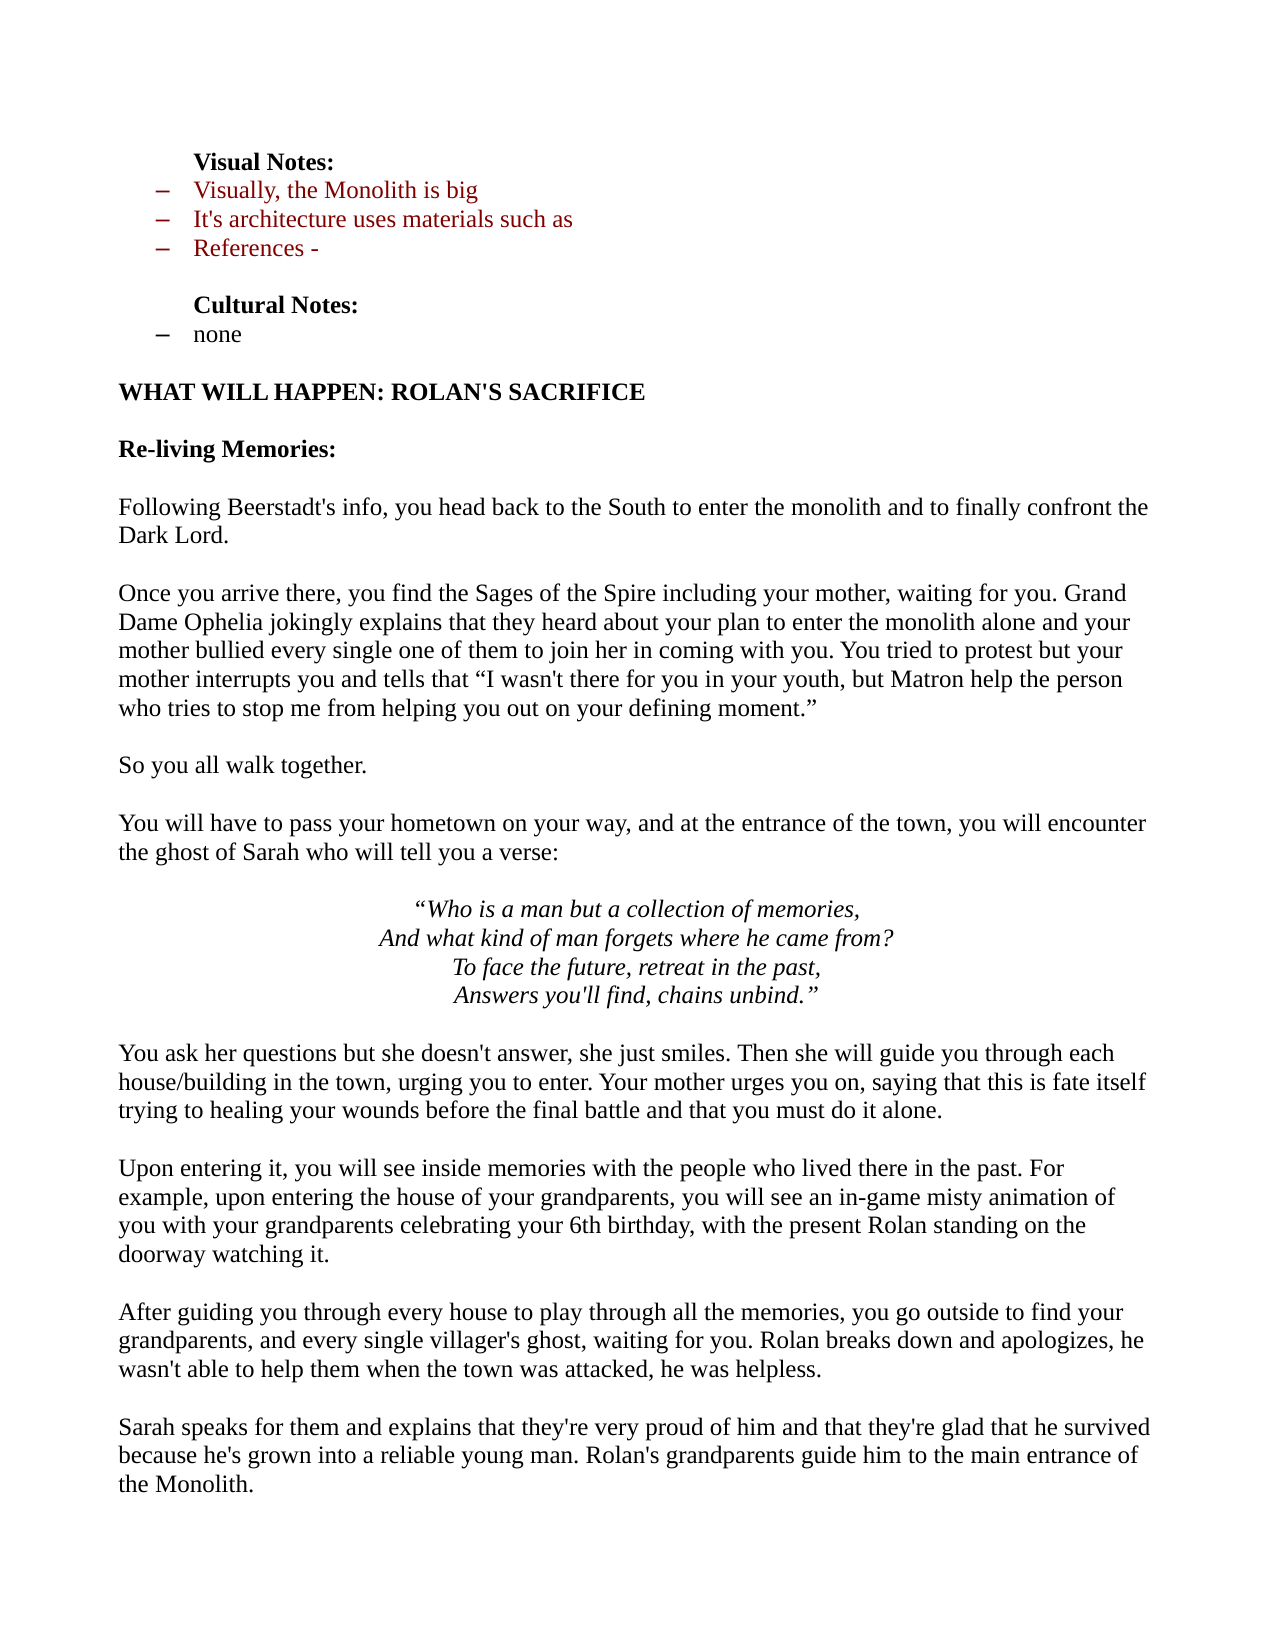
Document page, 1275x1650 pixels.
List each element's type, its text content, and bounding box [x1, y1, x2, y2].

text Re-living Memories: [118, 434, 1157, 463]
text To face the future, retreat in the past, [118, 952, 1157, 981]
text You will have to pass your hometown on your way, and at the entrance of the town, you will encounter the ghost of Sarah who will tell you a verse: [118, 808, 1157, 866]
text Upon entering it, you will see inside memories with the people who lived there in the past. For example, upon entering the house of your grandparents, you will see an in-game misty animation of you with your grandparents celebrating your 6th birthday, with the present Rolan standing on the doorway watching it. [118, 1153, 1157, 1268]
text Following Beerstadt's info, you head back to the South to enter the monolith and to finally confront the Dark Lord. [118, 492, 1157, 549]
list Visual Notes: [156, 147, 1157, 176]
text So you all walk together. [118, 751, 1157, 779]
text “Who is a man but a collection of memories, [118, 894, 1157, 923]
text Sarah speaks for them and explains that they're very proud of him and that they're glad that he survived because he's grown into a reliable young man. Rolan's grandparents guide him to the main entrance of the Monolith. [118, 1412, 1157, 1498]
text Once you arrive there, you find the Sages of the Spire including your mother, waiting for you. Grand Dame Ophelia jokingly explains that they heard about your plan to enter the monolith alone and your mother bullied every single one of them to join her in coming with you. You tried to protest but your mother interrupts you and tells that “I wasn't there for you in your youth, but Matron help the person who tries to stop me from helping you out on your defining moment.” [118, 578, 1157, 722]
text After guiding you through every house to play through all the memories, you go outside to find your grandparents, and every single villager's ghost, waiting for you. Rolan breaks down and apologizes, he wasn't able to help them when the town was attacked, he was helpless. [118, 1297, 1157, 1383]
text WHAT WILL HAPPEN: ROLAN'S SACRIFICE [118, 377, 1157, 406]
text And what kind of man forgets where he came from? [118, 923, 1157, 952]
text Answers you'll find, chains unbind.” [118, 981, 1157, 1009]
list Cultural Notes: [156, 291, 1157, 319]
list none [156, 319, 1157, 348]
list Visually, the Monolith is big [156, 176, 1157, 204]
list References - [156, 233, 1157, 262]
list It's architecture uses materials such as [156, 204, 1157, 233]
text You ask her questions but she doesn't answer, she just smiles. Then she will guide you through each house/building in the town, urging you to enter. Your mother urges you on, saying that this is fate itself trying to healing your wounds before the final battle and that you must do it alone. [118, 1038, 1157, 1124]
